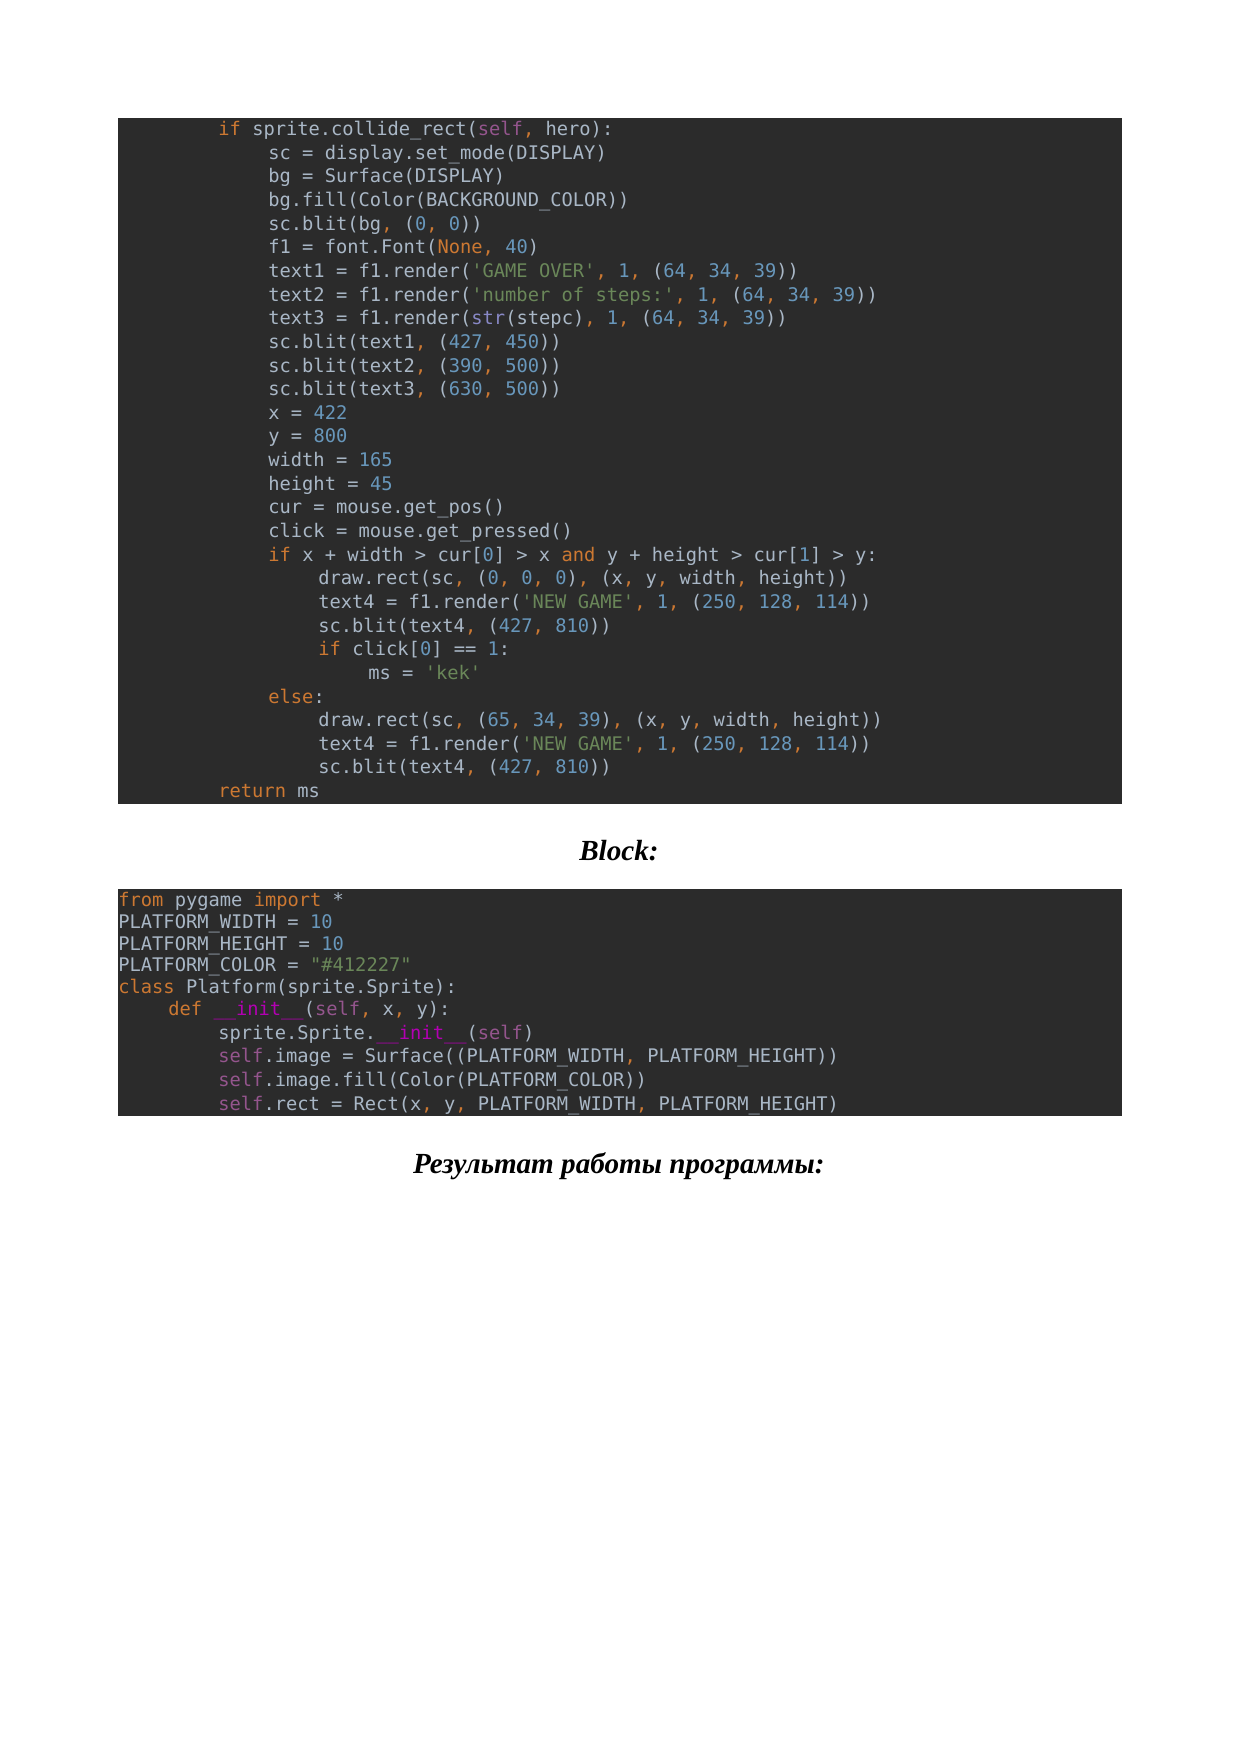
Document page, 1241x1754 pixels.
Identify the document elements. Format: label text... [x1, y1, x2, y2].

text ms = 'kek' [118, 662, 1122, 686]
text height = 45 [118, 473, 1122, 496]
text sc.blit(text2, (390, 500)) [118, 354, 1122, 378]
text sc.blit(text4, (427, 810)) [118, 757, 1122, 780]
text self.image.fill(Color(PLATFORM_COLOR)) [118, 1069, 1122, 1093]
text return ms [118, 780, 1122, 804]
text x = 422 [118, 402, 1122, 426]
text cur = mouse.get_pos() [118, 496, 1122, 520]
text class Platform(sprite.Sprite): [118, 976, 1122, 998]
text click = mouse.get_pressed() [118, 520, 1122, 544]
text if x + width > cur[0] > x and y + height > cur[1] > y: [118, 544, 1122, 567]
text else: [118, 686, 1122, 709]
text text1 = f1.render('GAME OVER', 1, (64, 34, 39)) [118, 260, 1122, 284]
text draw.rect(sc, (65, 34, 39), (x, y, width, height)) [118, 709, 1122, 733]
text sc.blit(text4, (427, 810)) [118, 615, 1122, 638]
text PLATFORM_WIDTH = 10 [118, 911, 1122, 932]
text text4 = f1.render('NEW GAME', 1, (250, 128, 114)) [118, 733, 1122, 757]
text text3 = f1.render(str(stepc), 1, (64, 34, 39)) [118, 307, 1122, 331]
text bg.fill(Color(BACKGROUND_COLOR)) [118, 189, 1122, 213]
text self.rect = Rect(x, y, PLATFORM_WIDTH, PLATFORM_HEIGHT) [118, 1093, 1122, 1116]
subtitle Результат работы программы: [118, 1146, 1122, 1179]
text y = 800 [118, 426, 1122, 449]
subtitle Block: [118, 833, 1122, 867]
text self.image = Surface((PLATFORM_WIDTH, PLATFORM_HEIGHT)) [118, 1045, 1122, 1069]
text if click[0] == 1: [118, 638, 1122, 662]
text def __init__(self, x, y): [118, 998, 1122, 1022]
text from pygame import * [118, 889, 1122, 911]
text sc = display.set_mode(DISPLAY) [118, 142, 1122, 165]
text sc.blit(text1, (427, 450)) [118, 331, 1122, 354]
text bg = Surface(DISPLAY) [118, 165, 1122, 189]
text sprite.Sprite.__init__(self) [118, 1022, 1122, 1045]
text f1 = font.Font(None, 40) [118, 236, 1122, 260]
text sc.blit(bg, (0, 0)) [118, 213, 1122, 236]
text draw.rect(sc, (0, 0, 0), (x, y, width, height)) [118, 567, 1122, 591]
text PLATFORM_HEIGHT = 10 [118, 932, 1122, 954]
text text4 = f1.render('NEW GAME', 1, (250, 128, 114)) [118, 591, 1122, 615]
text sc.blit(text3, (630, 500)) [118, 378, 1122, 402]
text width = 165 [118, 449, 1122, 473]
text if sprite.collide_rect(self, hero): [118, 118, 1122, 142]
text PLATFORM_COLOR = "#412227" [118, 954, 1122, 976]
text text2 = f1.render('number of steps:', 1, (64, 34, 39)) [118, 284, 1122, 307]
